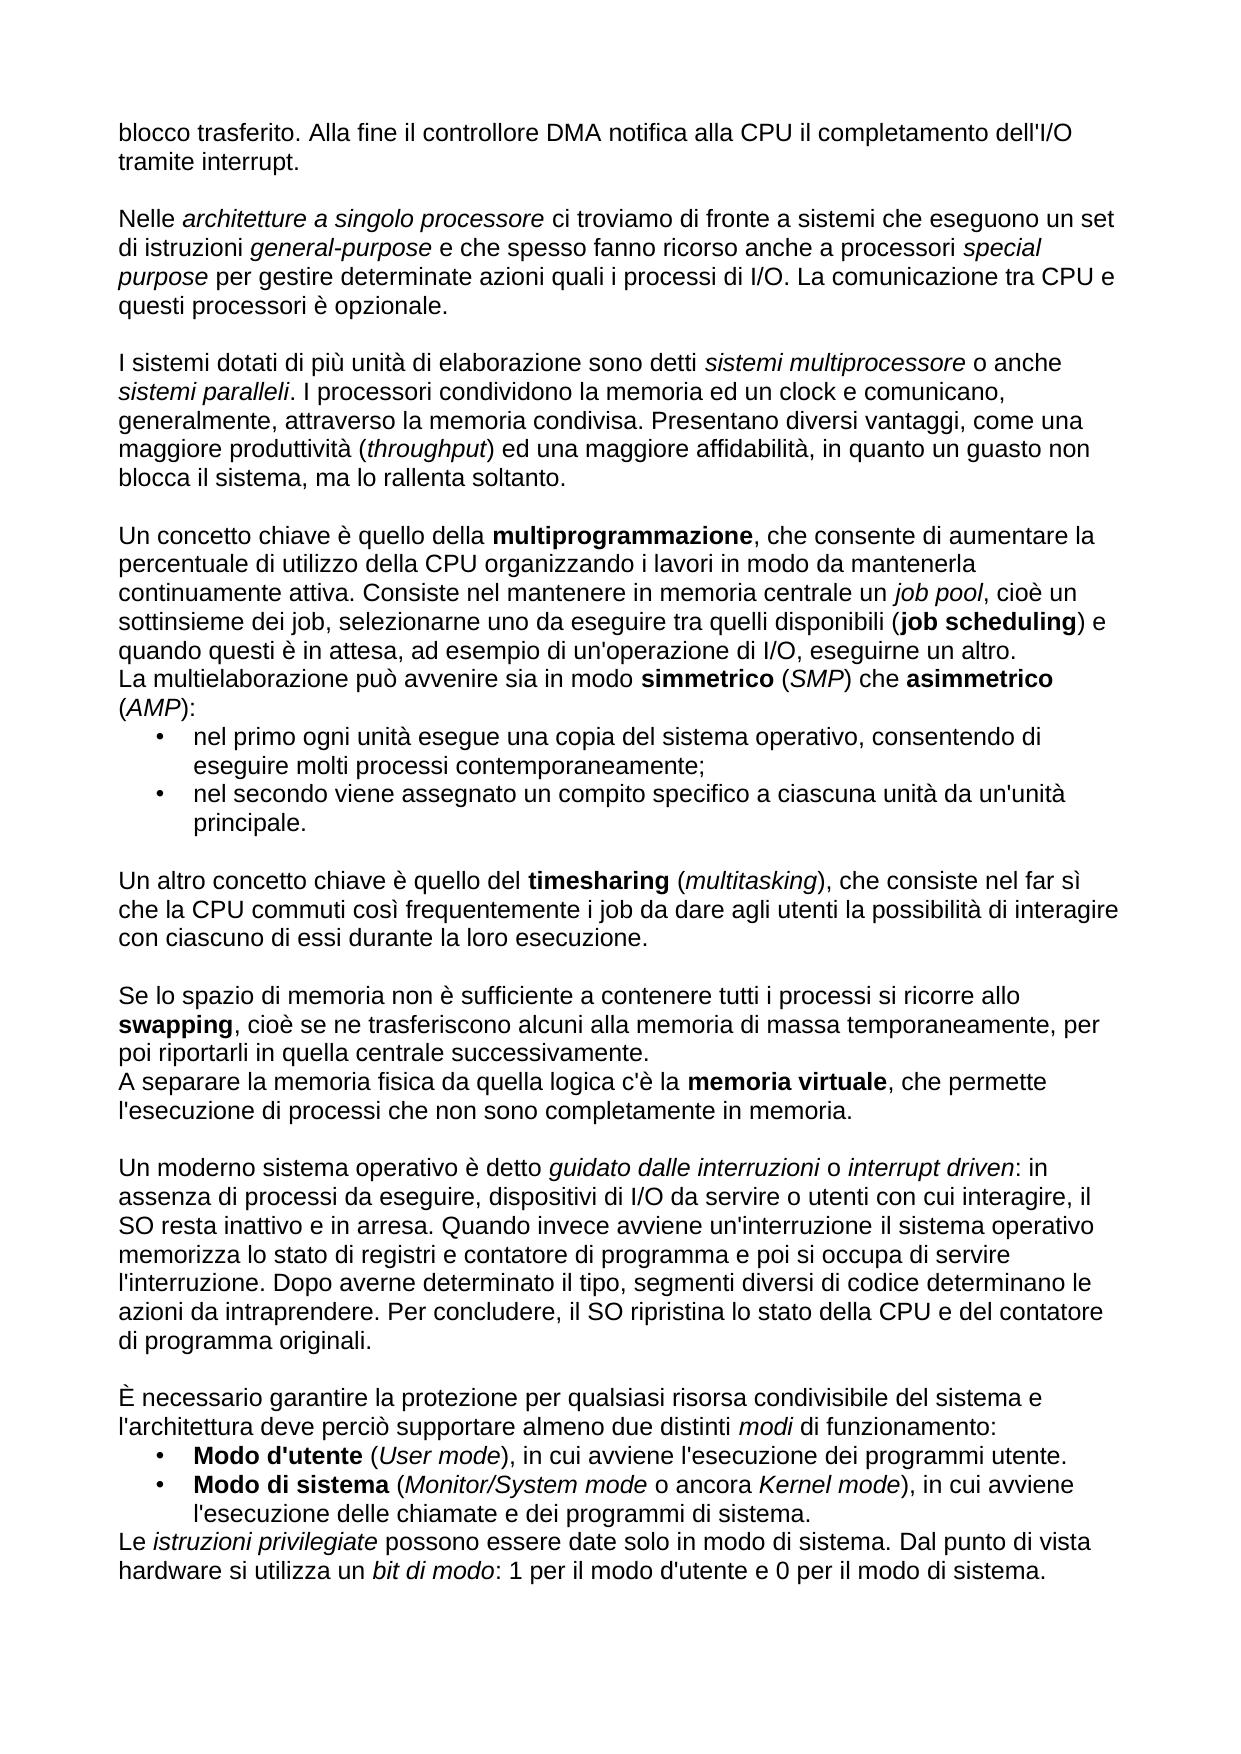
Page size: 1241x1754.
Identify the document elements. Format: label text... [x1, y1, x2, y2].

text La multielaborazione può avvenire sia in modo simmetrico (SMP) che asimmetrico (AMP): [118, 664, 1122, 722]
list Modo d'utente (User mode), in cui avviene l'esecuzione dei programmi utente. [156, 1441, 1122, 1470]
text Nelle architetture a singolo processore ci troviamo di fronte a sistemi che eseguono un set di istruzioni general-purpose e che spesso fanno ricorso anche a processori special purpose per gestire determinate azioni quali i processi di I/O. La comunicazione tra CPU e questi processori è opzionale. [118, 204, 1122, 319]
text È necessario garantire la protezione per qualsiasi risorsa condivisibile del sistema e l'architettura deve perciò supportare almeno due distinti modi di funzionamento: [118, 1383, 1122, 1441]
text Le istruzioni privilegiate possono essere date solo in modo di sistema. Dal punto di vista hardware si utilizza un bit di modo: 1 per il modo d'utente e 0 per il modo di sistema. [118, 1527, 1122, 1585]
text Un moderno sistema operativo è detto guidato dalle interruzioni o interrupt driven: in assenza di processi da eseguire, dispositivi di I/O da servire o utenti con cui interagire, il SO resta inattivo e in arresa. Quando invece avviene un'interruzione il sistema operativo memorizza lo stato di registri e contatore di programma e poi si occupa di servire l'interruzione. Dopo averne determinato il tipo, segmenti diversi di codice determinano le azioni da intraprendere. Per concludere, il SO ripristina lo stato della CPU e del contatore di programma originali. [118, 1153, 1122, 1354]
text Un altro concetto chiave è quello del timesharing (multitasking), che consiste nel far sì che la CPU commuti così frequentemente i job da dare agli utenti la possibilità di interagire con ciascuno di essi durante la loro esecuzione. [118, 866, 1122, 952]
text I sistemi dotati di più unità di elaborazione sono detti sistemi multiprocessore o anche sistemi paralleli. I processori condividono la memoria ed un clock e comunicano, generalmente, attraverso la memoria condivisa. Presentano diversi vantaggi, come una maggiore produttività (throughput) ed una maggiore affidabilità, in quanto un guasto non blocca il sistema, ma lo rallenta soltanto. [118, 348, 1122, 492]
list nel primo ogni unità esegue una copia del sistema operativo, consentendo di eseguire molti processi contemporaneamente; [156, 722, 1122, 779]
text blocco trasferito. Alla fine il controllore DMA notifica alla CPU il completamento dell'I/O tramite interrupt. [118, 118, 1122, 176]
list Modo di sistema (Monitor/System mode o ancora Kernel mode), in cui avviene l'esecuzione delle chiamate e dei programmi di sistema. [156, 1470, 1122, 1527]
list nel secondo viene assegnato un compito specifico a ciascuna unità da un'unità principale. [156, 779, 1122, 837]
text A separare la memoria fisica da quella logica c'è la memoria virtuale, che permette l'esecuzione di processi che non sono completamente in memoria. [118, 1067, 1122, 1124]
text Un concetto chiave è quello della multiprogrammazione, che consente di aumentare la percentuale di utilizzo della CPU organizzando i lavori in modo da mantenerla continuamente attiva. Consiste nel mantenere in memoria centrale un job pool, cioè un sottinsieme dei job, selezionarne uno da eseguire tra quelli disponibili (job scheduling) e quando questi è in attesa, ad esempio di un'operazione di I/O, eseguirne un altro. [118, 521, 1122, 664]
text Se lo spazio di memoria non è sufficiente a contenere tutti i processi si ricorre allo swapping, cioè se ne trasferiscono alcuni alla memoria di massa temporaneamente, per poi riportarli in quella centrale successivamente. [118, 981, 1122, 1067]
